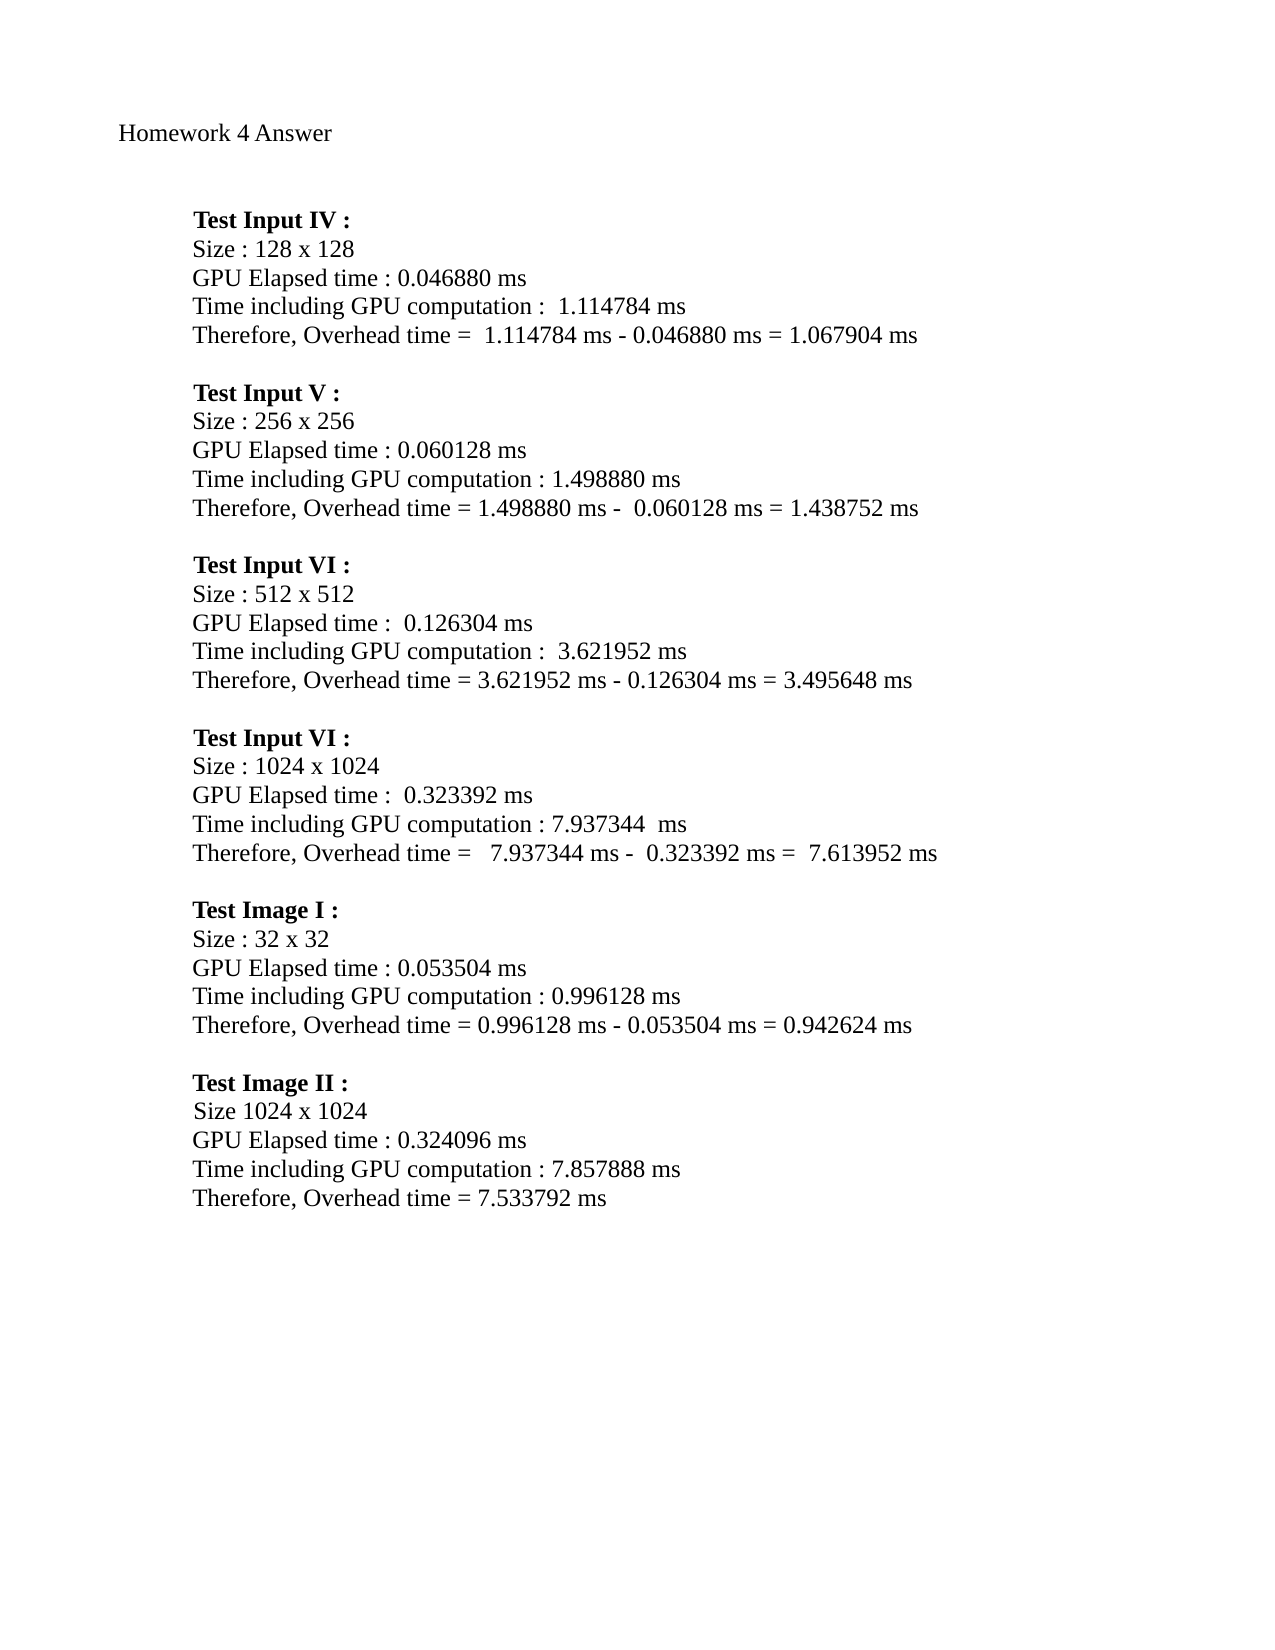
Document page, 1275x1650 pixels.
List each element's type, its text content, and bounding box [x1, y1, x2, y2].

text Test Image I : [118, 895, 1157, 924]
text Time including GPU computation : 1.114784 ms [118, 291, 1157, 320]
text Size : 512 x 512 [118, 579, 1157, 608]
list Test Input VI : [156, 723, 1157, 751]
text Size : 128 x 128 [118, 234, 1157, 263]
text Therefore, Overhead time = 1.114784 ms - 0.046880 ms = 1.067904 ms [118, 320, 1157, 349]
text GPU Elapsed time : 0.323392 ms [118, 780, 1157, 809]
text Therefore, Overhead time = 7.937344 ms - 0.323392 ms = 7.613952 ms [118, 838, 1157, 866]
text Time including GPU computation : 7.937344 ms [118, 809, 1157, 838]
text Therefore, Overhead time = 7.533792 ms [118, 1183, 1157, 1211]
list Test Input V : [156, 378, 1157, 406]
text Test Image II : [118, 1068, 1157, 1096]
text Therefore, Overhead time = 0.996128 ms - 0.053504 ms = 0.942624 ms [118, 1010, 1157, 1039]
text Size : 256 x 256 [118, 406, 1157, 435]
text Time including GPU computation : 0.996128 ms [118, 981, 1157, 1010]
text Time including GPU computation : 3.621952 ms [118, 636, 1157, 665]
list Size 1024 x 1024 [156, 1096, 1157, 1125]
text Size : 1024 x 1024 [118, 751, 1157, 780]
text Therefore, Overhead time = 3.621952 ms - 0.126304 ms = 3.495648 ms [118, 665, 1157, 694]
text Size : 32 x 32 [118, 924, 1157, 953]
text GPU Elapsed time : 0.060128 ms [118, 435, 1157, 464]
text GPU Elapsed time : 0.053504 ms [118, 953, 1157, 981]
list Test Input VI : [156, 550, 1157, 579]
text GPU Elapsed time : 0.046880 ms [118, 263, 1157, 291]
list Test Input IV : [156, 205, 1157, 234]
text GPU Elapsed time : 0.126304 ms [118, 608, 1157, 636]
text Time including GPU computation : 1.498880 ms [118, 464, 1157, 493]
text Time including GPU computation : 7.857888 ms [118, 1154, 1157, 1183]
text Therefore, Overhead time = 1.498880 ms - 0.060128 ms = 1.438752 ms [118, 493, 1157, 521]
text GPU Elapsed time : 0.324096 ms [118, 1125, 1157, 1154]
